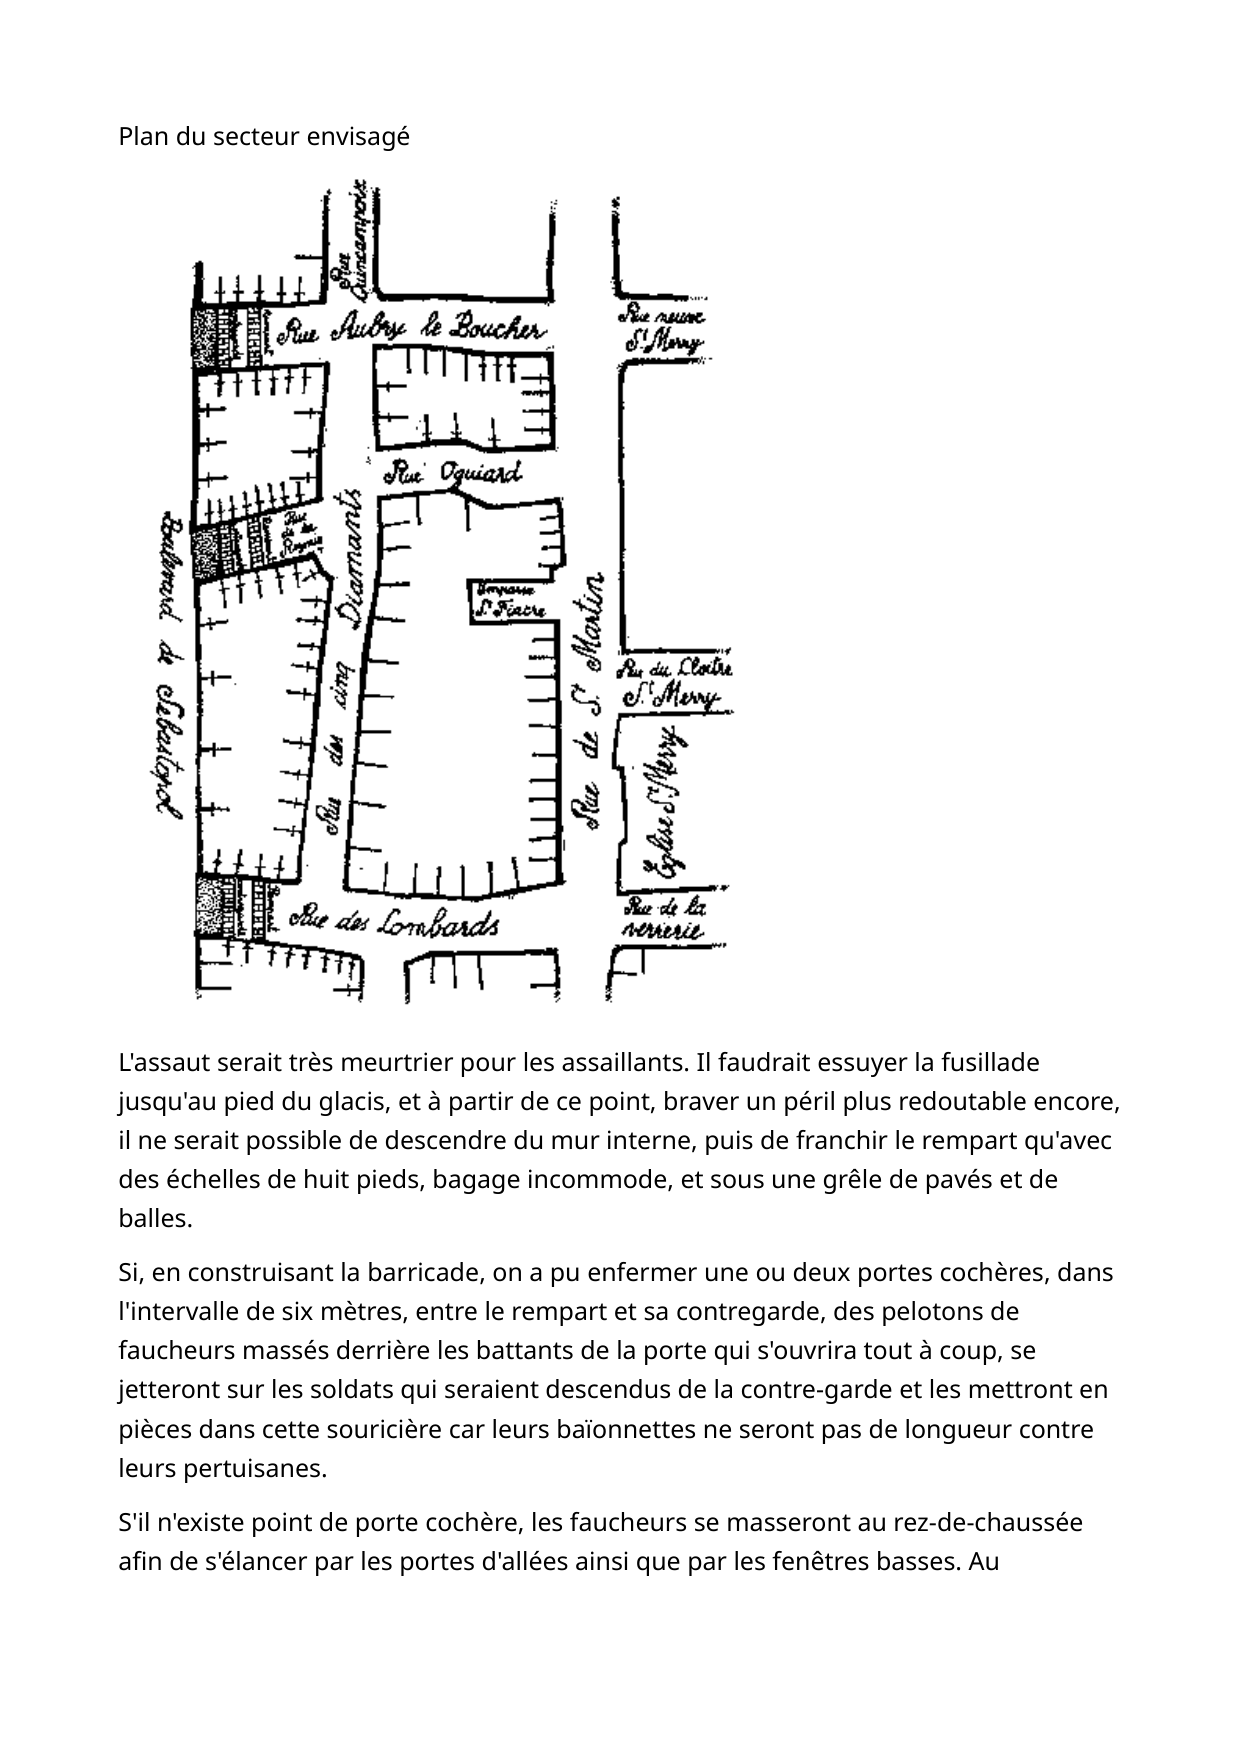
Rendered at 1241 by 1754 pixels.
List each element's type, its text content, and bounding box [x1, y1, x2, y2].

text S'il n'existe point de porte cochère, les faucheurs se masseront au rez-de-chaussée afin de s'élancer par les portes d'allées ainsi que par les fenêtres basses. Au [118, 1504, 1122, 1577]
text L'assaut serait très meurtrier pour les assaillants. Il faudrait essuyer la fusillade jusqu'au pied du glacis, et à partir de ce point, braver un péril plus redoutable encore, il ne serait possible de descendre du mur interne, puis de franchir le rempart qu'avec des échelles de huit pieds, bagage incommode, et sous une grêle de pavés et de balles. [118, 1044, 1122, 1235]
text Si, en construisant la barricade, on a pu enfermer une ou deux portes cochères, dans l'intervalle de six mètres, entre le rempart et sa contregarde, des pelotons de faucheurs massés derrière les battants de la porte qui s'ouvrira tout à coup, se jetteront sur les soldats qui seraient descendus de la contre-garde et les mettront en pièces dans cette souricière car leurs baïonnettes ne seront pas de longueur contre leurs pertuisanes. [118, 1254, 1122, 1484]
text Plan du secteur envisagé [118, 118, 1122, 1024]
picture [133, 172, 739, 1009]
